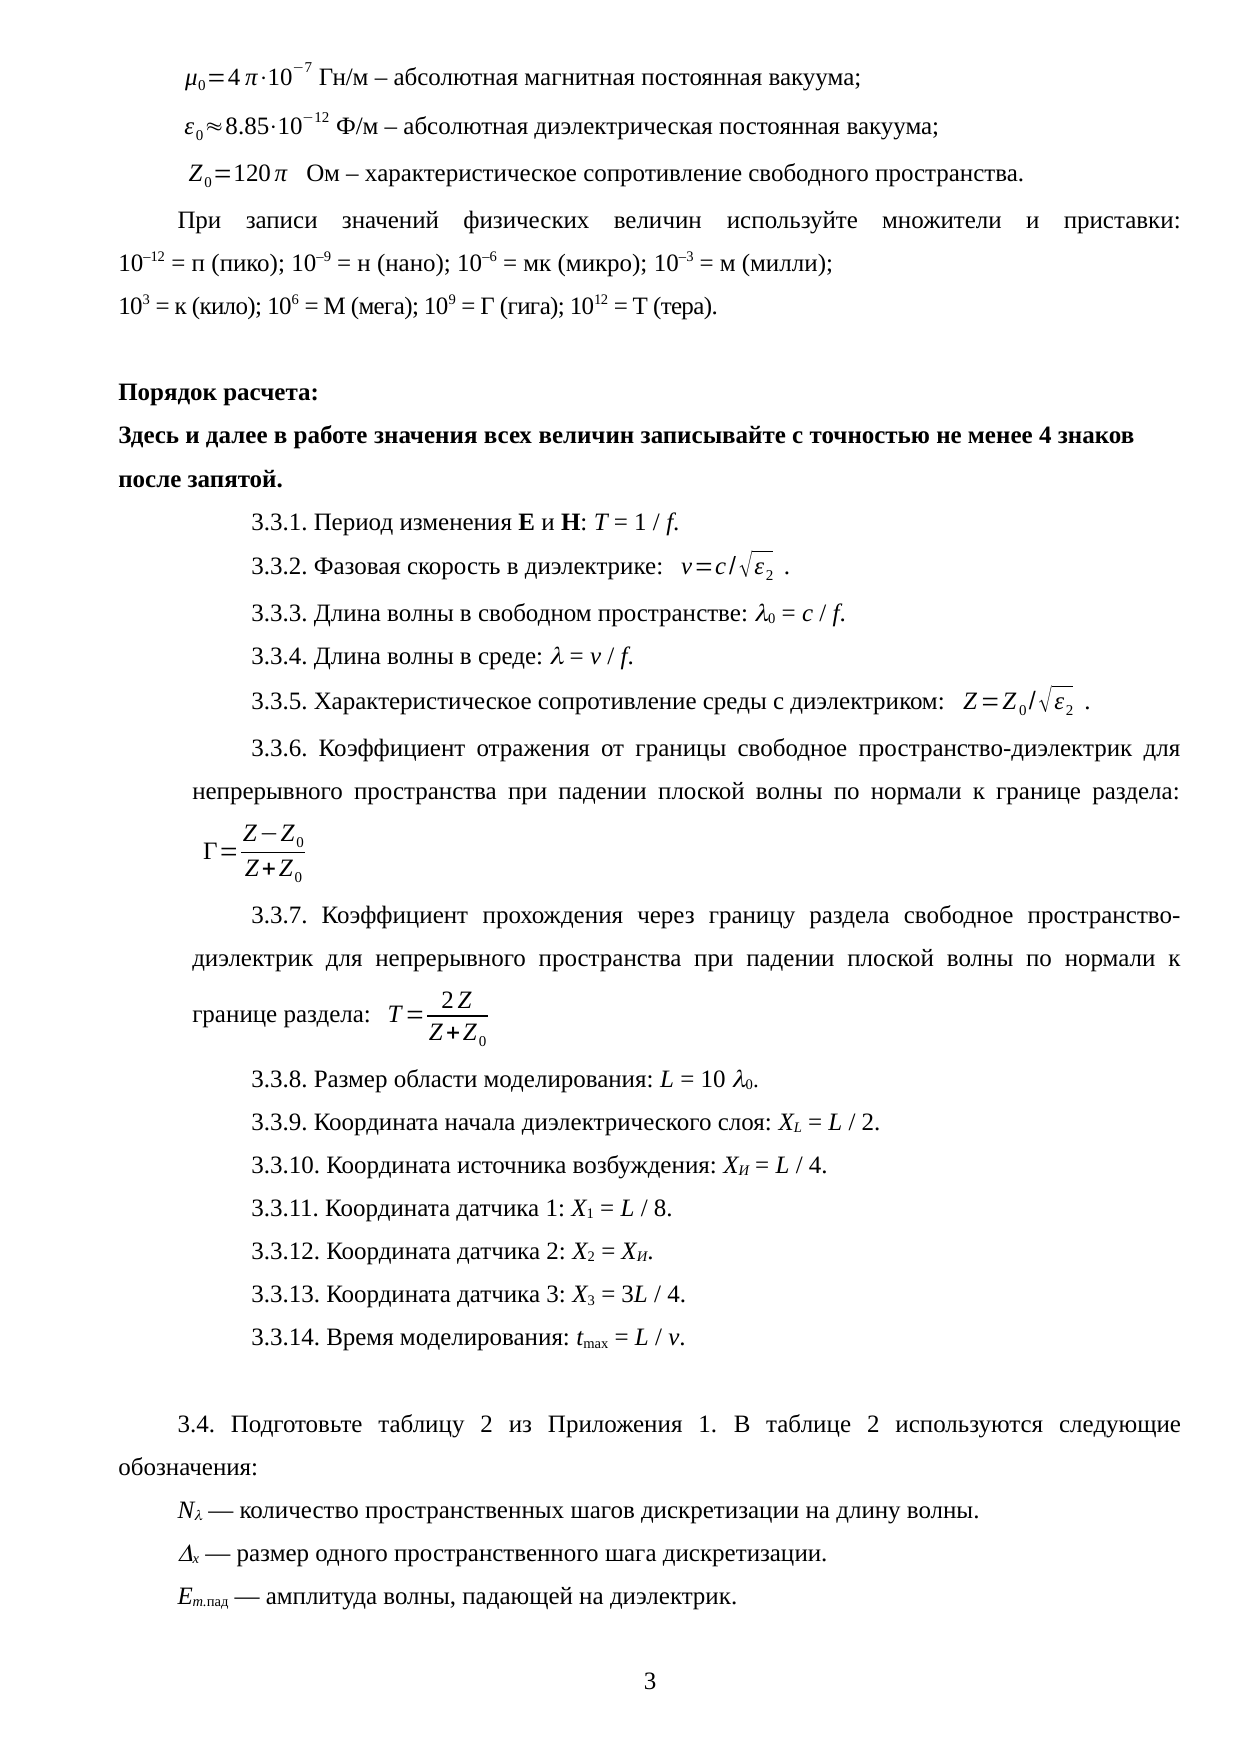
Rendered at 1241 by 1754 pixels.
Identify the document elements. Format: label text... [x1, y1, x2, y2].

text 3.3.8. Размер области моделирования: L = 10 l0. [192, 1064, 1181, 1092]
text Ом – характеристическое сопротивление свободного пространства. [118, 158, 1181, 191]
text Здесь и далее в работе значения всех величин записывайте с точностью не менее 4 знаков после запятой. [118, 421, 1181, 492]
text 3.3.3. Длина волны в свободном пространстве: l0 = c / f. [192, 598, 1181, 627]
subtitle Порядок расчета: [118, 377, 1181, 406]
text 3.3.5. Характеристическое сопротивление среды с диэлектриком: . [192, 684, 1181, 718]
text 3.3.2. Фазовая скорость в диэлектрике: . [192, 550, 1181, 584]
text 3.3.12. Координата датчика 2: X2 = XИ. [192, 1236, 1181, 1265]
text 3.3.11. Координата датчика 1: X1 = L / 8. [192, 1193, 1181, 1222]
text 103 = к (кило); 106 = М (мега); 109 = Г (гига); 1012 = Т (тера). [118, 291, 1181, 320]
text Ф/м – абсолютная диэлектрическая постоянная вакуума; [118, 108, 1181, 144]
text 3.3.13. Координата датчика 3: X3 = 3L / 4. [192, 1279, 1181, 1308]
text 3.3.7. Коэффициент прохождения через границу раздела свободное пространство-диэлектрик для непрерывного пространства при падении плоской волны по нормали к границе раздела: [192, 900, 1181, 1049]
text При записи значений физических величин используйте множители и приставки: 10–12 = п (пико); 10–9 = н (нано); 10–6 = мк (микро); 10–3 = м (милли); [118, 205, 1181, 277]
text 3.3.14. Время моделирования: tmax = L / v. [192, 1322, 1181, 1351]
text 3.3.6. Коэффициент отражения от границы свободное пространство-диэлектрик для непрерывного пространства при падении плоской волны по нормали к границе раздела: [192, 733, 1181, 886]
text 3.3.10. Координата источника возбуждения: XИ = L / 4. [192, 1150, 1181, 1179]
text 3.3.1. Период изменения E и H: T = 1 / f. [192, 507, 1181, 536]
text Nl — количество пространственных шагов дискретизации на длину волны. [118, 1495, 1181, 1524]
text Гн/м – абсолютная магнитная постоянная вакуума; [118, 59, 1181, 94]
text Em.пад — амплитуда волны, падающей на диэлектрик. [118, 1581, 1181, 1610]
text 3.3.9. Координата начала диэлектрического слоя: XL = L / 2. [192, 1107, 1181, 1136]
text 3.3.4. Длина волны в среде: l = v / f. [192, 641, 1181, 670]
text Dx — размер одного пространственного шага дискретизации. [118, 1538, 1181, 1567]
text 3.4. Подготовьте таблицу 2 из Приложения 1. В таблице 2 используются следующие обозначения: [118, 1409, 1181, 1481]
